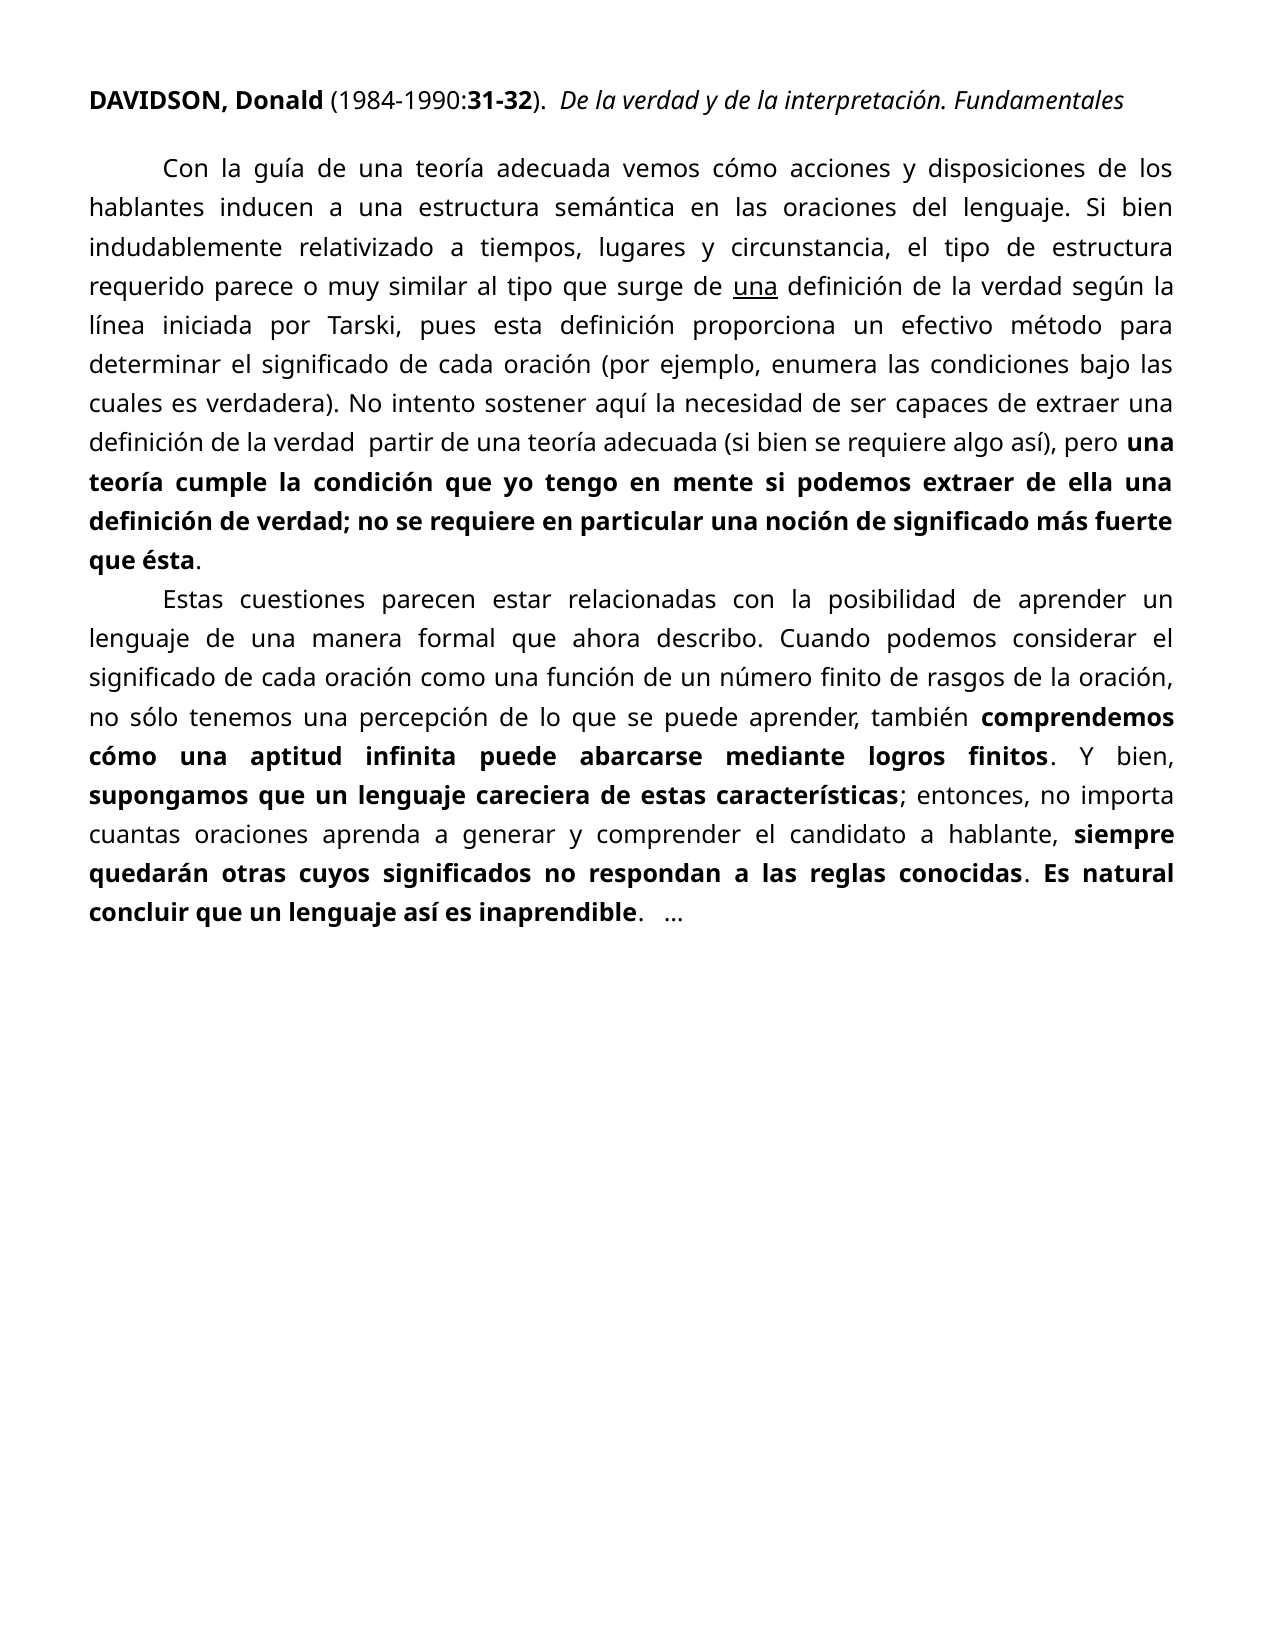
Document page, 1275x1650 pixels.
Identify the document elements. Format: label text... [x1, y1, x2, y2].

text Con la guía de una teoría adecuada vemos cómo acciones y disposiciones de los hablantes inducen a una estructura semántica en las oraciones del lenguaje. Si bien indudablemente relativizado a tiempos, lugares y circunstancia, el tipo de estructura requerido parece o muy similar al tipo que surge de una definición de la verdad según la línea iniciada por Tarski, pues esta definición proporciona un efectivo método para determinar el significado de cada oración (por ejemplo, enumera las condiciones bajo las cuales es verdadera). No intento sostener aquí la necesidad de ser capaces de extraer una definición de la verdad partir de una teoría adecuada (si bien se requiere algo así), pero una teoría cumple la condición que yo tengo en mente si podemos extraer de ella una definición de verdad; no se requiere en particular una noción de significado más fuerte que ésta. [88, 151, 1174, 577]
text Estas cuestiones parecen estar relacionadas con la posibilidad de aprender un lenguaje de una manera formal que ahora describo. Cuando podemos considerar el significado de cada oración como una función de un número finito de rasgos de la oración, no sólo tenemos una percepción de lo que se puede aprender, también comprendemos cómo una aptitud infinita puede abarcarse mediante logros finitos. Y bien, supongamos que un lenguaje careciera de estas características; entonces, no importa cuantas oraciones aprenda a generar y comprender el candidato a hablante, siempre quedarán otras cuyos significados no respondan a las reglas conocidas. Es natural concluir que un lenguaje así es inaprendible. … [88, 582, 1174, 929]
text DAVIDSON, Donald (1984-1990:31-32). De la verdad y de la interpretación. Fundamentales [88, 83, 1174, 117]
